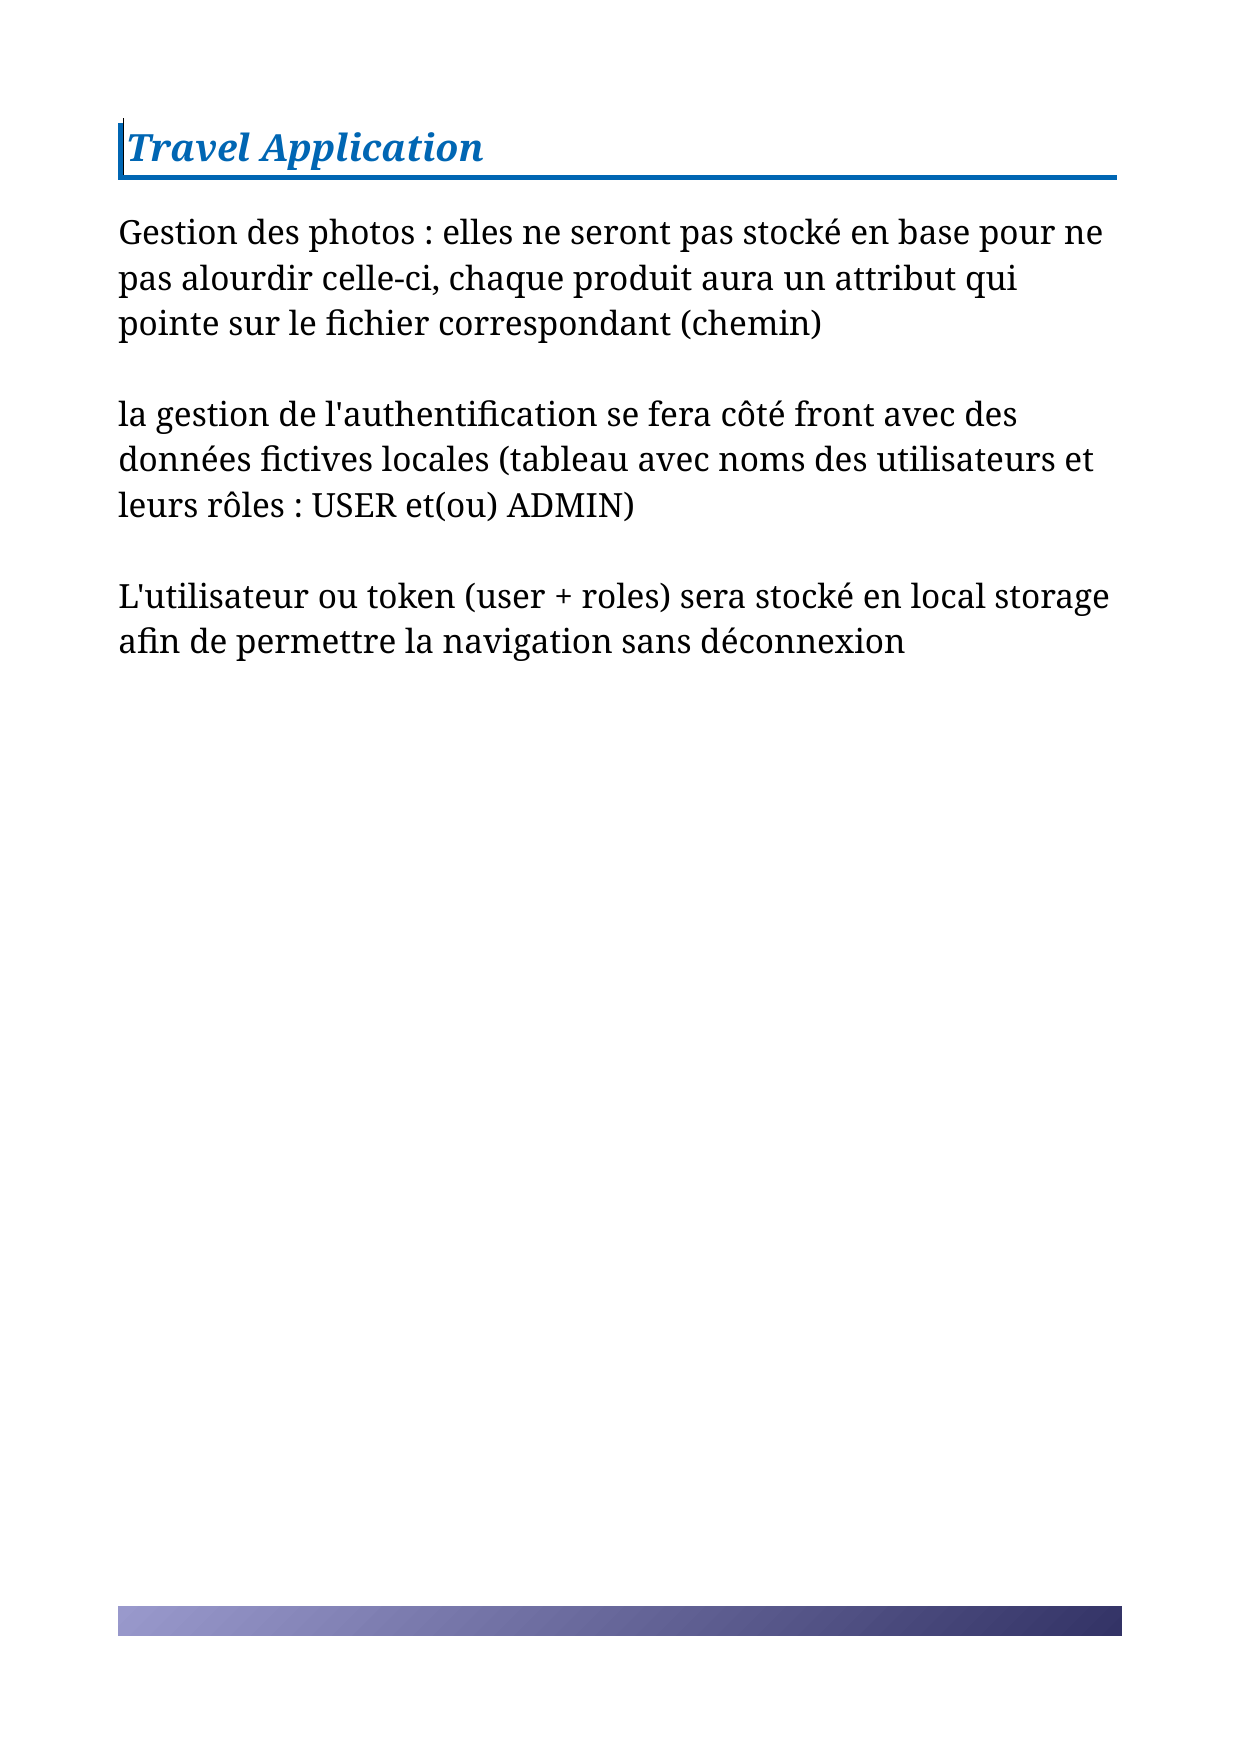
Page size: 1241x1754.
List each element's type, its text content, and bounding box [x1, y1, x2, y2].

text L'utilisateur ou token (user + roles) sera stocké en local storage afin de permettre la navigation sans déconnexion [118, 572, 1122, 663]
text Gestion des photos : elles ne seront pas stocké en base pour ne pas alourdir celle-ci, chaque produit aura un attribut qui pointe sur le fichier correspondant (chemin) [118, 209, 1122, 345]
text la gestion de l'authentification se fera côté front avec des données fictives locales (tableau avec noms des utilisateurs et leurs rôles : USER et(ou) ADMIN) [118, 391, 1122, 527]
